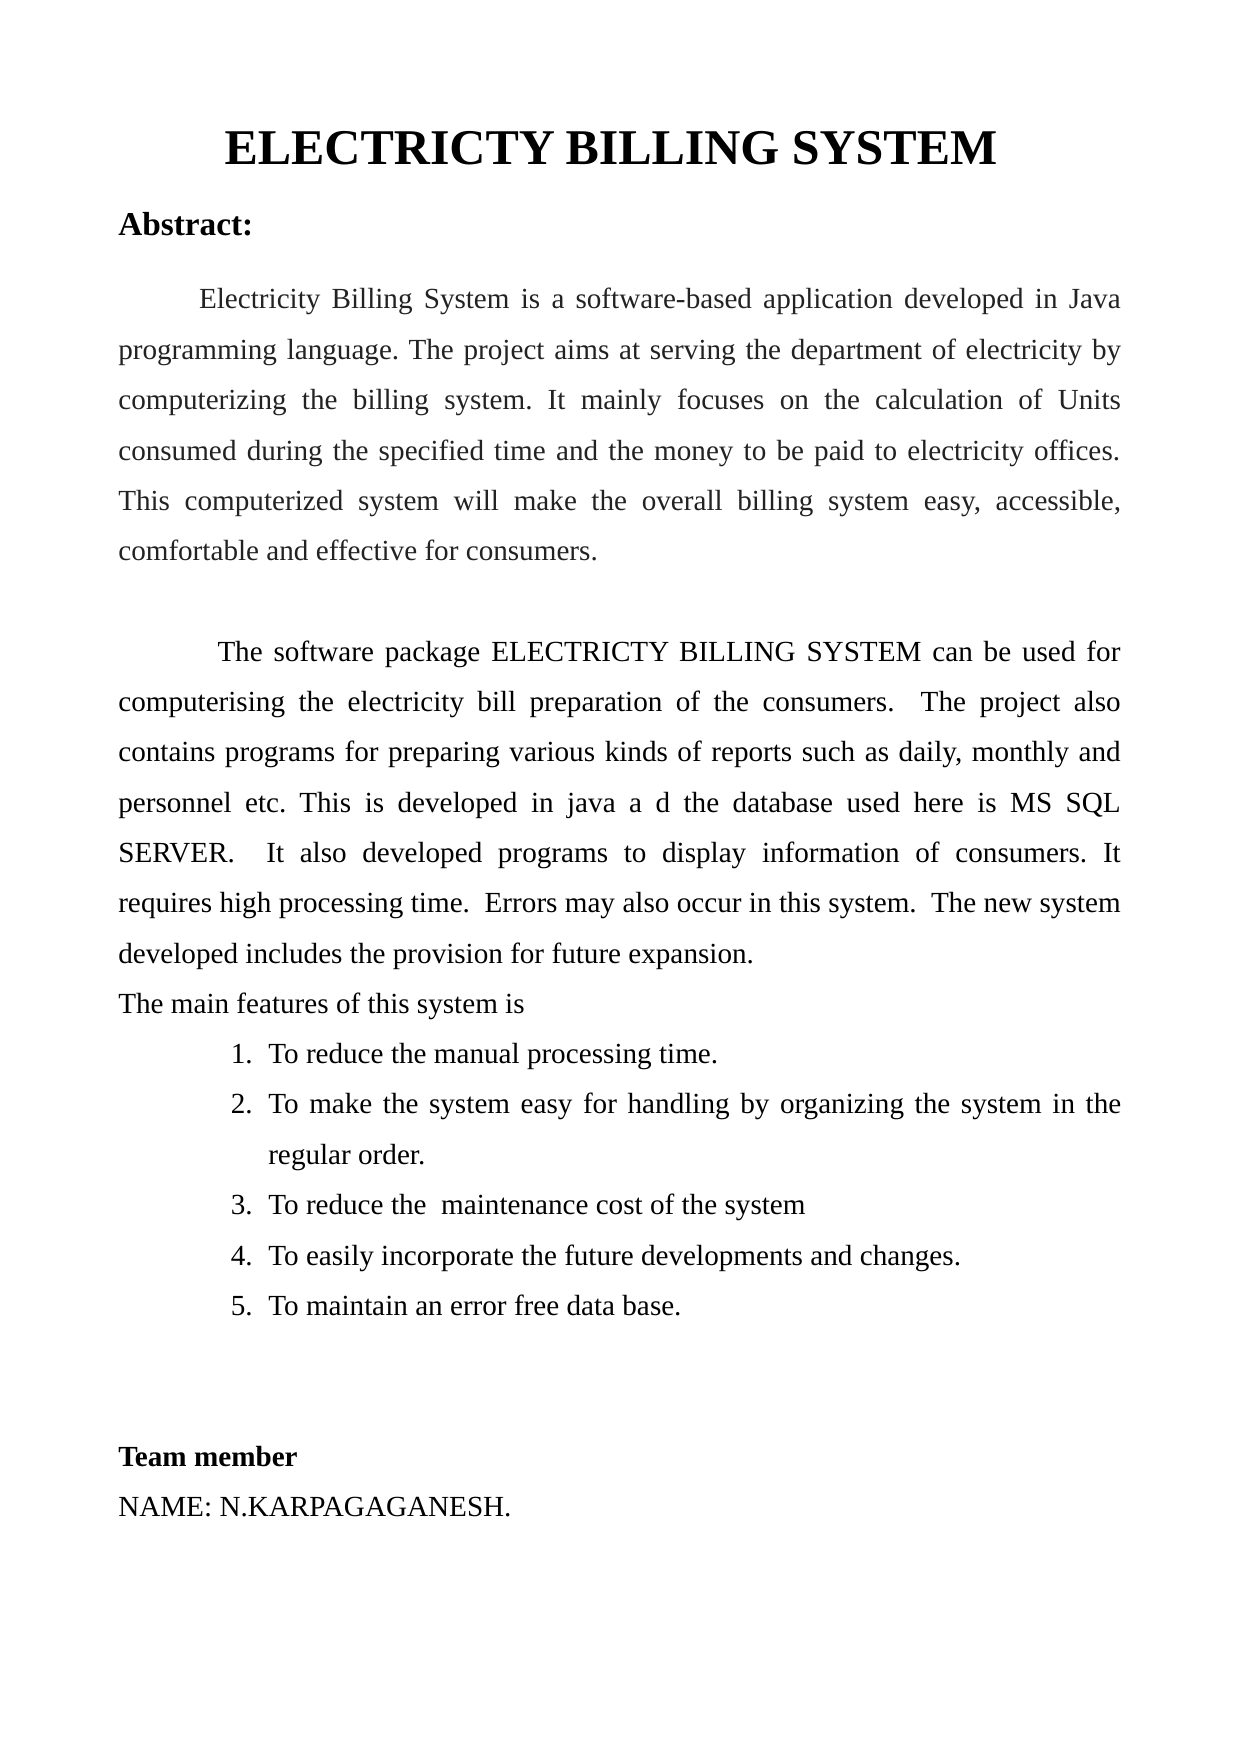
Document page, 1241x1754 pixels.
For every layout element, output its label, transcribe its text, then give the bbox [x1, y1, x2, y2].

text ELECTRICTY BILLING SYSTEM [118, 118, 1122, 176]
text The software package ELECTRICTY BILLING SYSTEM can be used for computerising the electricity bill preparation of the consumers. The project also contains programs for preparing various kinds of reports such as daily, monthly and personnel etc. This is developed in java a d the database used here is MS SQL SERVER. It also developed programs to display information of consumers. It requires high processing time. Errors may also occur in this system. The new system developed includes the provision for future expansion. [118, 634, 1122, 969]
text Abstract: [118, 204, 1122, 243]
text Electricity Billing System is a software-based application developed in Java programming language. The project aims at serving the department of electricity by computerizing the billing system. It mainly focuses on the calculation of Units consumed during the specified time and the money to be paid to electricity offices. This computerized system will make the overall billing system easy, accessible, comfortable and effective for consumers. [118, 281, 1122, 567]
text Team member [118, 1439, 1122, 1472]
text NAME: N.KARPAGAGANESH. [118, 1489, 1122, 1523]
list To reduce the maintenance cost of the system [231, 1187, 1122, 1221]
list To reduce the manual processing time. [231, 1036, 1122, 1070]
list To make the system easy for handling by organizing the system in the regular order. [231, 1087, 1122, 1171]
list To maintain an error free data base. [231, 1288, 1122, 1321]
list To easily incorporate the future developments and changes. [231, 1238, 1122, 1271]
text The main features of this system is [118, 986, 1122, 1019]
